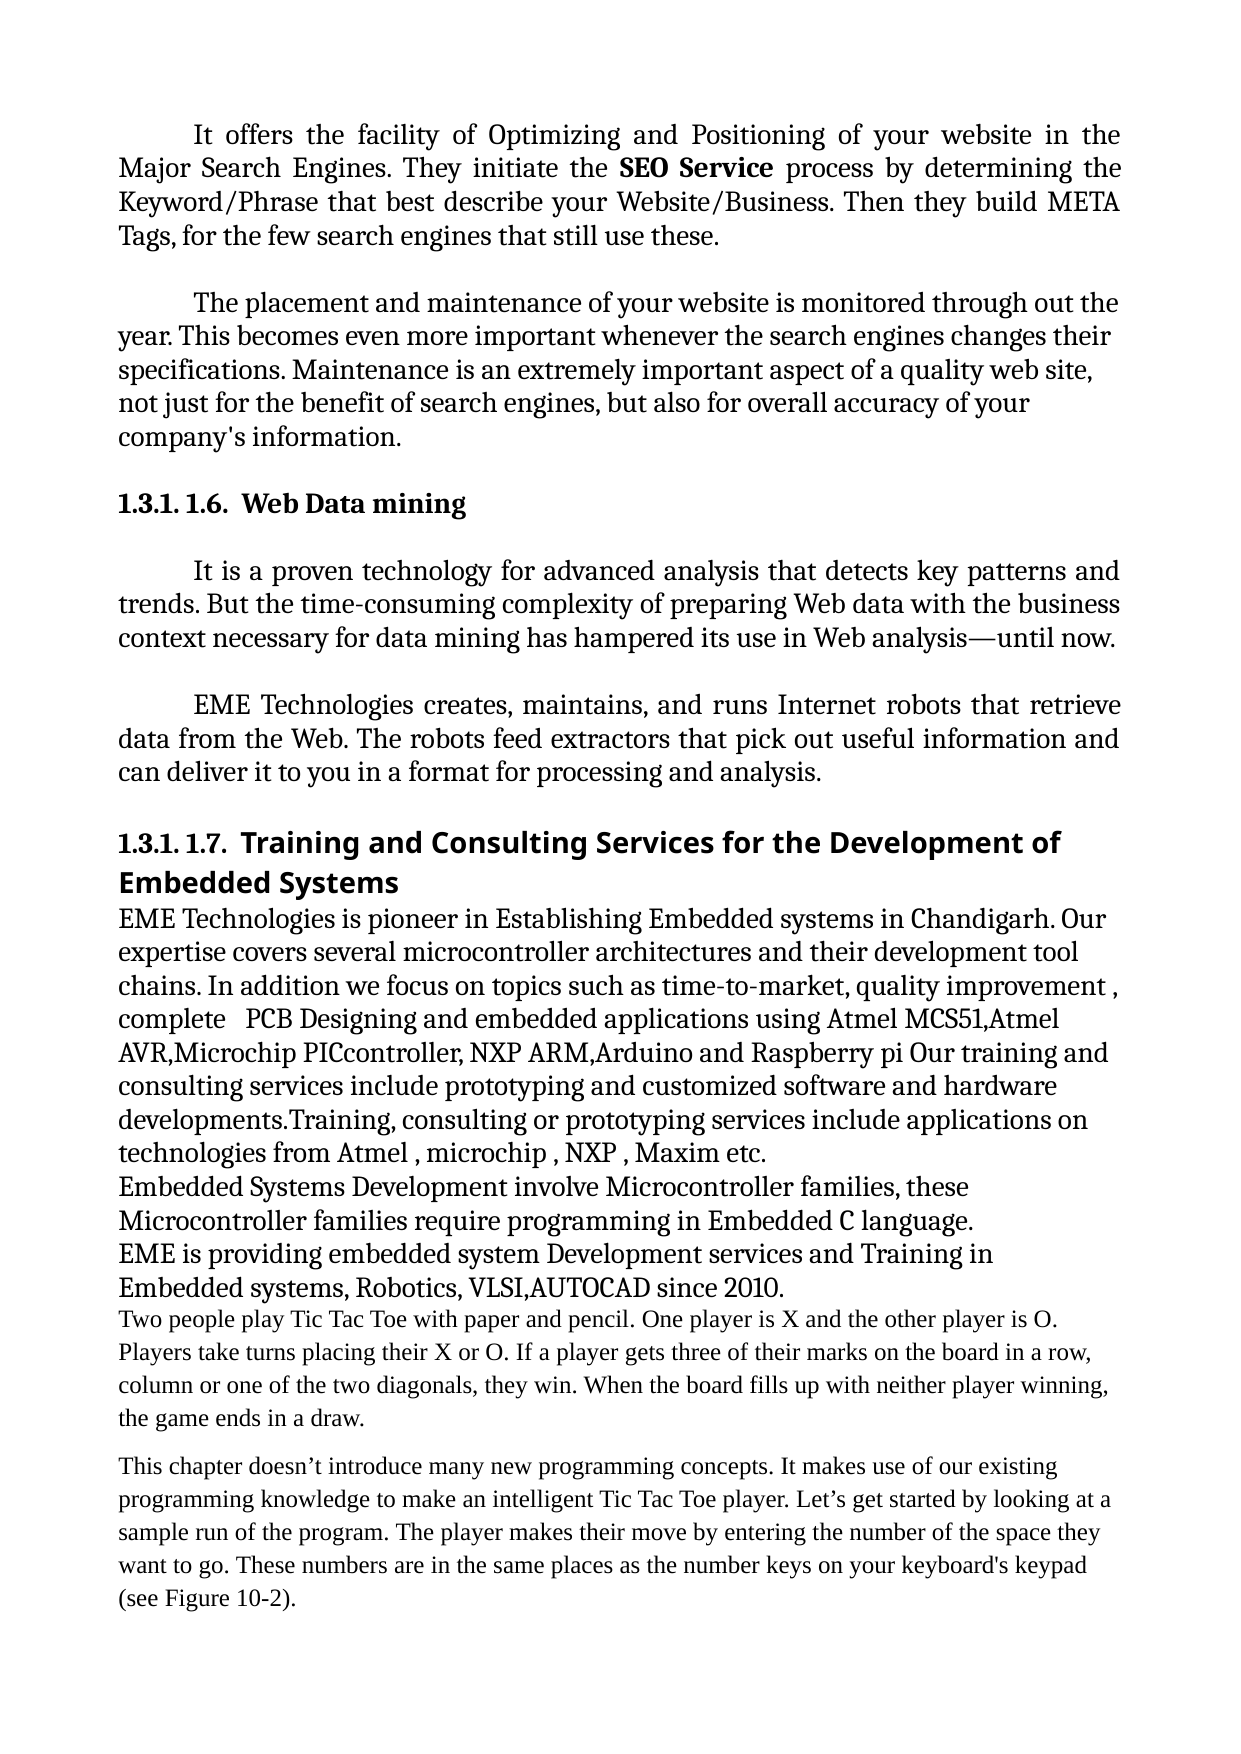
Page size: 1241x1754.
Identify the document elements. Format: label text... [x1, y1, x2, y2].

text It offers the facility of Optimizing and Positioning of your website in the Major Search Engines. They initiate the SEO Service process by determining the Keyword/Phrase that best describe your Website/Business. Then they build META Tags, for the few search engines that still use these. [118, 118, 1122, 252]
text This chapter doesn’t introduce many new programming concepts. It makes use of our existing programming knowledge to make an intelligent Tic Tac Toe player. Let’s get started by looking at a sample run of the program. The player makes their move by entering the number of the space they want to go. These numbers are in the same places as the number keys on your keyboard's keypad (see Figure 10-2). [118, 1451, 1122, 1612]
text It is a proven technology for advanced analysis that detects key patterns and trends. But the time-consuming complexity of preparing Web data with the business context necessary for data mining has hampered its use in Web analysis—until now. [118, 554, 1122, 655]
text Embedded Systems Development involve Microcontroller families, these Microcontroller families require programming in Embedded C language. [118, 1170, 1122, 1237]
text EME Technologies creates, maintains, and runs Internet robots that retrieve data from the Web. The robots feed extractors that pick out useful information and can deliver it to you in a format for processing and analysis. [118, 688, 1122, 789]
text EME Technologies is pioneer in Establishing Embedded systems in Chandigarh. Our expertise covers several microcontroller architectures and their development tool chains. In addition we focus on topics such as time-to-market, quality improvement , complete PCB Designing and embedded applications using Atmel MCS51,Atmel AVR,Microchip PICcontroller, NXP ARM,Arduino and Raspberry pi Our training and consulting services include prototyping and customized software and hardware developments.Training, consulting or prototyping services include applications on technologies from Atmel , microchip , NXP , Maxim etc. [118, 902, 1122, 1170]
text Two people play Tic Tac Toe with paper and pencil. One player is X and the other player is O. Players take turns placing their X or O. If a player gets three of their marks on the board in a row, column or one of the two diagonals, they win. When the board fills up with neither player winning, the game ends in a draw. [118, 1304, 1122, 1432]
text EME is providing embedded system Development services and Training in Embedded systems, Robotics, VLSI,AUTOCAD since 2010. [118, 1237, 1122, 1304]
text 1.3.1. 1.6. Web Data mining [118, 487, 1122, 521]
text 1.3.1. 1.7. Training and Consulting Services for the Development of Embedded Systems [118, 822, 1122, 902]
text The placement and maintenance of your website is monitored through out the year. This becomes even more important whenever the search engines changes their specifications. Maintenance is an extremely important aspect of a quality web site, not just for the benefit of search engines, but also for overall accuracy of your company's information. [118, 286, 1122, 487]
